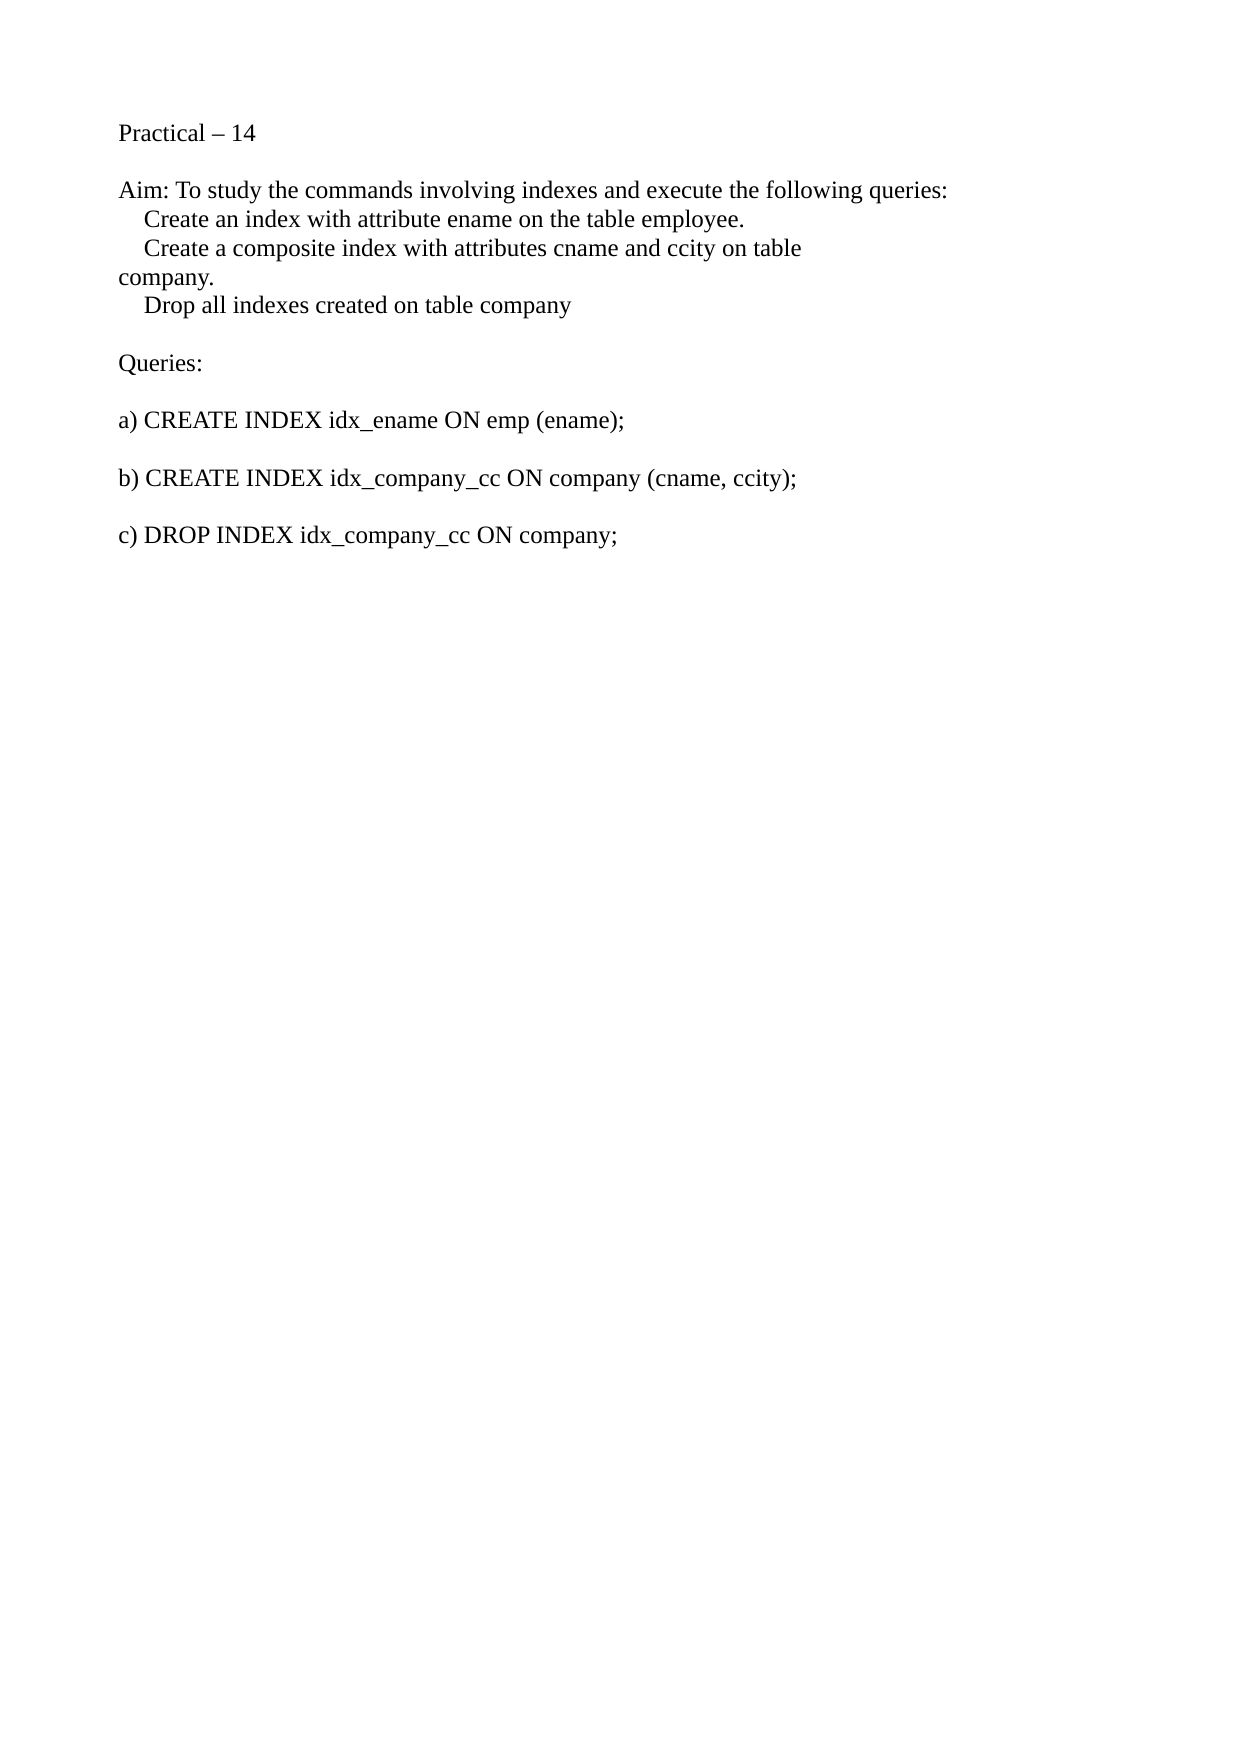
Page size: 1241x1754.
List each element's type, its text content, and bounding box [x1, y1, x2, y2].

text  Drop all indexes created on table company [118, 291, 1122, 319]
text c) DROP INDEX idx_company_cc ON company; [118, 521, 1122, 578]
text Aim: To study the commands involving indexes and execute the following queries: [118, 176, 1122, 204]
text b) CREATE INDEX idx_company_cc ON company (cname, ccity); [118, 463, 1122, 521]
text Queries: [118, 348, 1122, 377]
text  Create an index with attribute ename on the table employee. [118, 204, 1122, 233]
text a) CREATE INDEX idx_ename ON emp (ename); [118, 406, 1122, 463]
text Practical – 14 [118, 118, 1122, 147]
text  Create a composite index with attributes cname and ccity on table [118, 233, 1122, 262]
text company. [118, 262, 1122, 291]
